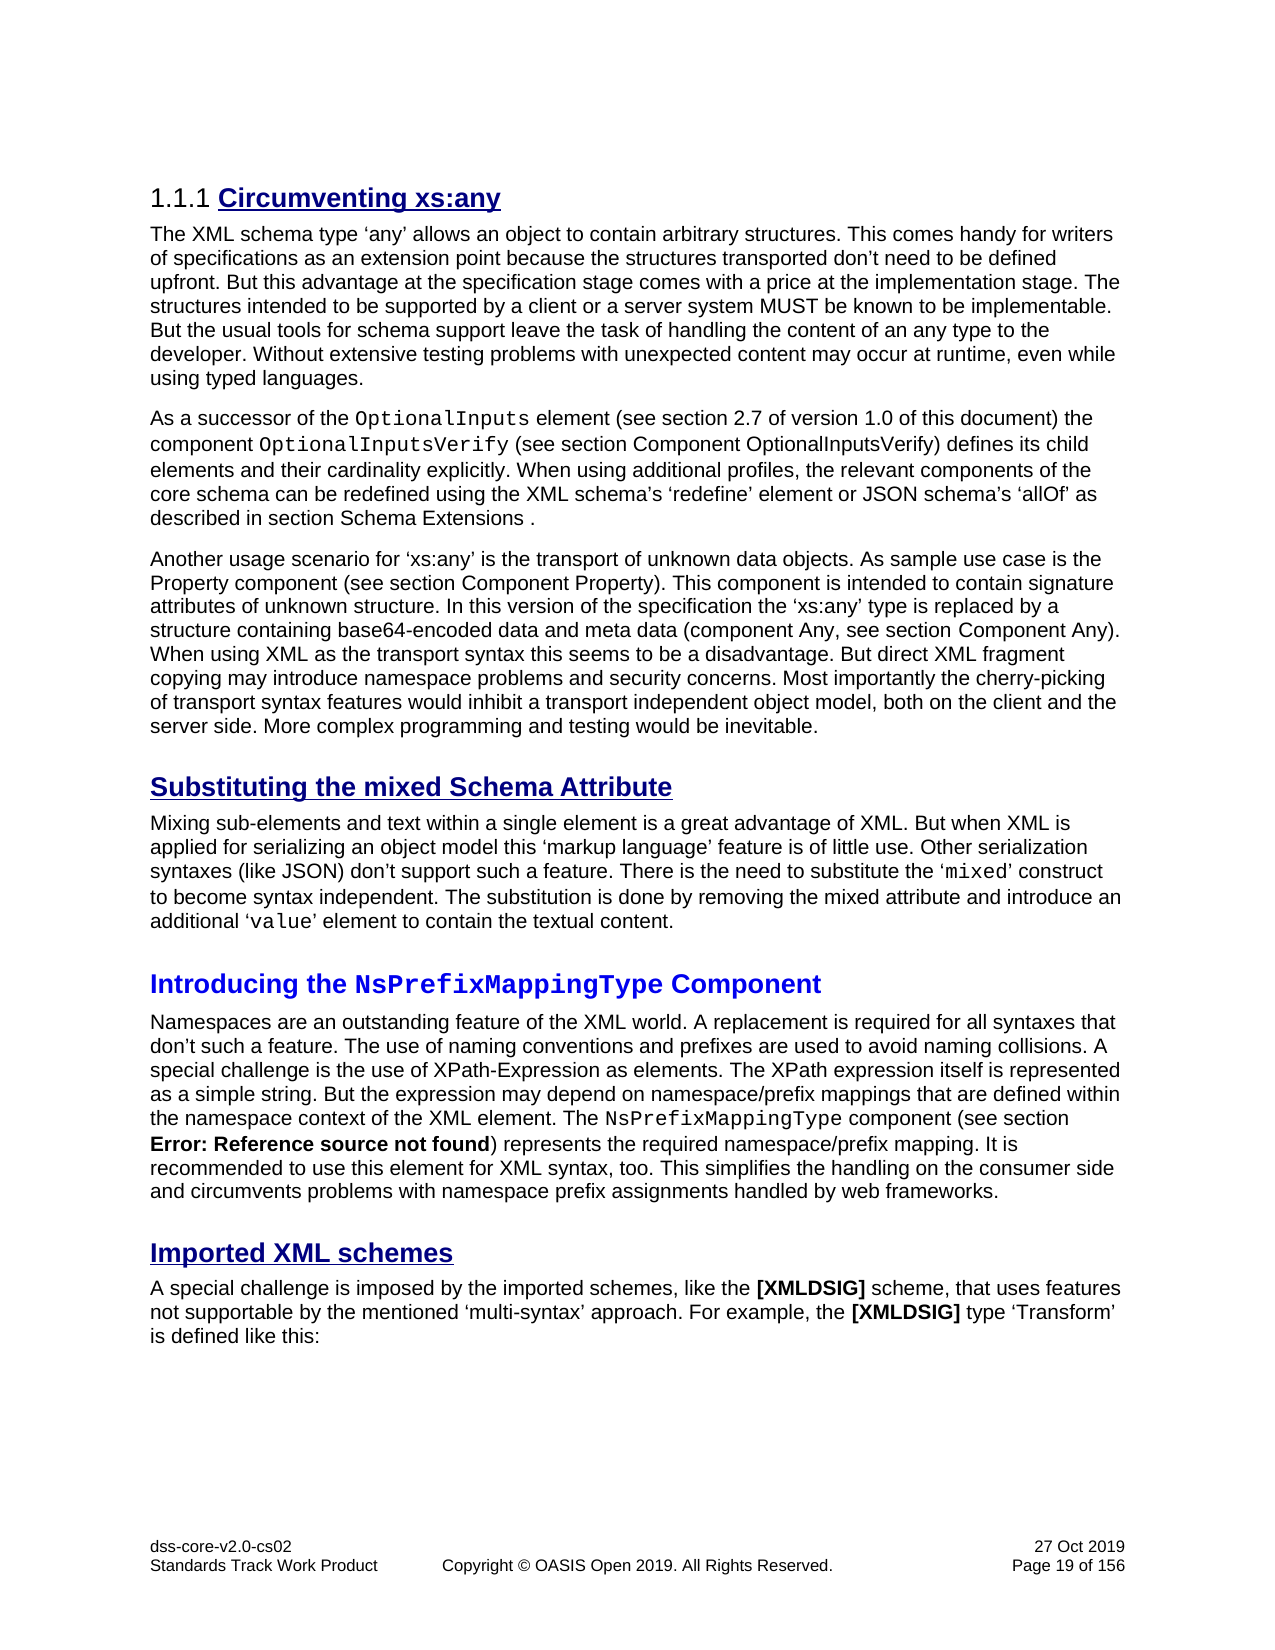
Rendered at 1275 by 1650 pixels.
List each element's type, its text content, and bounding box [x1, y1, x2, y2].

subtitle Imported XML schemes [150, 1237, 1125, 1268]
text The XML schema type ‘any’ allows an object to contain arbitrary structures. This comes handy for writers of specifications as an extension point because the structures transported don’t need to be defined upfront. But this advantage at the specification stage comes with a price at the implementation stage. The structures intended to be supported by a client or a server system MUST be known to be implementable. But the usual tools for schema support leave the task of handling the content of an any type to the developer. Without extensive testing problems with unexpected content may occur at runtime, even while using typed languages. [150, 222, 1125, 389]
text As a successor of the OptionalInputs element (see section 2.7 of version 1.0 of this document) the component OptionalInputsVerify (see section 4.4.5) defines its child elements and their cardinality explicitly. When using additional profiles, the relevant components of the core schema can be redefined using the XML schema’s ‘redefine’ element or JSON schema’s ‘allOf’ as described in section 2.5.1 . [150, 406, 1125, 530]
text Namespaces are an outstanding feature of the XML world. A replacement is required for all syntaxes that don’t such a feature. The use of naming conventions and prefixes are used to avoid naming collisions. A special challenge is the use of XPath-Expression as elements. The XPath expression itself is represented as a simple string. But the expression may depend on namespace/prefix mappings that are defined within the namespace context of the XML element. The NsPrefixMappingType component (see section Fehler! Verweisquelle konnte nicht gefunden werden.) represents the required namespace/prefix mapping. It is recommended to use this element for XML syntax, too. This simplifies the handling on the consumer side and circumvents problems with namespace prefix assignments handled by web frameworks. [150, 1010, 1125, 1203]
text Another usage scenario for ‘xs:any’ is the transport of unknown data objects. As sample use case is the Property component (see section 4.4.16). This component is intended to contain signature attributes of unknown structure. In this version of the specification the ‘xs:any’ type is replaced by a structure containing base64-encoded data and meta data (component Any, see section 4.2.4). When using XML as the transport syntax this seems to be a disadvantage. But direct XML fragment copying may introduce namespace problems and security concerns. Most importantly the cherry-picking of transport syntax features would inhibit a transport independent object model, both on the client and the server side. More complex programming and testing would be inevitable. [150, 546, 1125, 738]
subtitle Substituting the mixed Schema Attribute [150, 771, 1125, 803]
text A special challenge is imposed by the imported schemes, like the [XMLDSIG] scheme, that uses features not supportable by the mentioned ‘multi-syntax’ approach. For example, the [XMLDSIG] type ‘Transform’ is defined like this: [150, 1276, 1125, 1348]
subtitle Circumventing xs:any [150, 182, 1125, 213]
subtitle Introducing the NsPrefixMappingType Component [150, 968, 1125, 1001]
text Mixing sub-elements and text within a single element is a great advantage of XML. But when XML is applied for serializing an object model this ‘markup language’ feature is of little use. Other serialization syntaxes (like JSON) don’t support such a feature. There is the need to substitute the ‘mixed’ construct to become syntax independent. The substitution is done by removing the mixed attribute and introduce an additional ‘value’ element to contain the textual content. [150, 811, 1125, 934]
